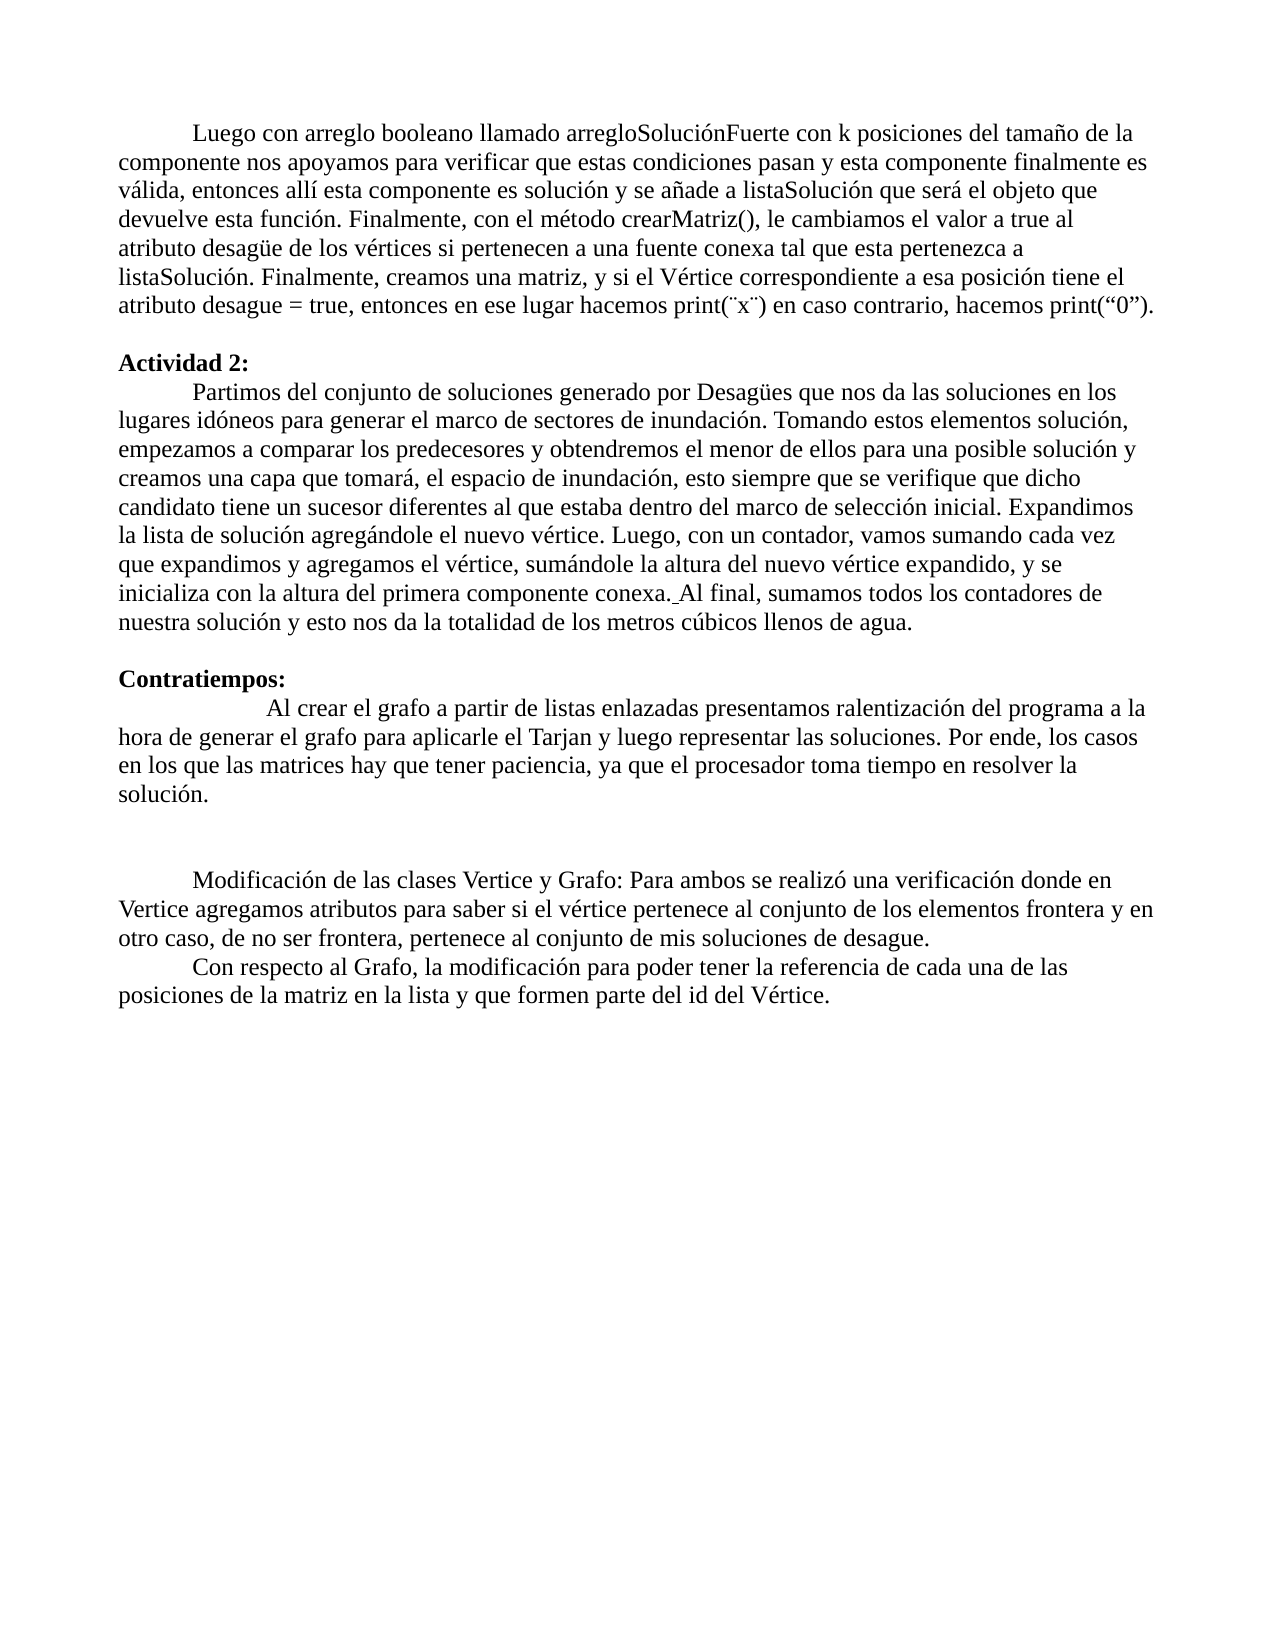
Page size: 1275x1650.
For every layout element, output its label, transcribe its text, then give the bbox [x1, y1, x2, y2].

text Partimos del conjunto de soluciones generado por Desagües que nos da las soluciones en los lugares idóneos para generar el marco de sectores de inundación. Tomando estos elementos solución, empezamos a comparar los predecesores y obtendremos el menor de ellos para una posible solución y creamos una capa que tomará, el espacio de inundación, esto siempre que se verifique que dicho candidato tiene un sucesor diferentes al que estaba dentro del marco de selección inicial. Expandimos la lista de solución agregándole el nuevo vértice. Luego, con un contador, vamos sumando cada vez que expandimos y agregamos el vértice, sumándole la altura del nuevo vértice expandido, y se inicializa con la altura del primera componente conexa. Al final, sumamos todos los contadores de nuestra solución y esto nos da la totalidad de los metros cúbicos llenos de agua. Contratiempos: [118, 377, 1157, 693]
text Al crear el grafo a partir de listas enlazadas presentamos ralentización del programa a la hora de generar el grafo para aplicarle el Tarjan y luego representar las soluciones. Por ende, los casos en los que las matrices hay que tener paciencia, ya que el procesador toma tiempo en resolver la solución. Modificación de las clases Vertice y Grafo: Para ambos se realizó una verificación donde en Vertice agregamos atributos para saber si el vértice pertenece al conjunto de los elementos frontera y en otro caso, de no ser frontera, pertenece al conjunto de mis soluciones de desague. [118, 693, 1157, 952]
text Luego con arreglo booleano llamado arregloSoluciónFuerte con k posiciones del tamaño de la componente nos apoyamos para verificar que estas condiciones pasan y esta componente finalmente es válida, entonces allí esta componente es solución y se añade a listaSolución que será el objeto que devuelve esta función. Finalmente, con el método crearMatriz(), le cambiamos el valor a true al atributo desagüe de los vértices si pertenecen a una fuente conexa tal que esta pertenezca a listaSolución. Finalmente, creamos una matriz, y si el Vértice correspondiente a esa posición tiene el atributo desague = true, entonces en ese lugar hacemos print(¨x¨) en caso contrario, hacemos print(“0”). [118, 118, 1157, 319]
text Actividad 2: [118, 348, 1157, 377]
text Con respecto al Grafo, la modificación para poder tener la referencia de cada una de las posiciones de la matriz en la lista y que formen parte del id del Vértice. [118, 952, 1157, 1009]
